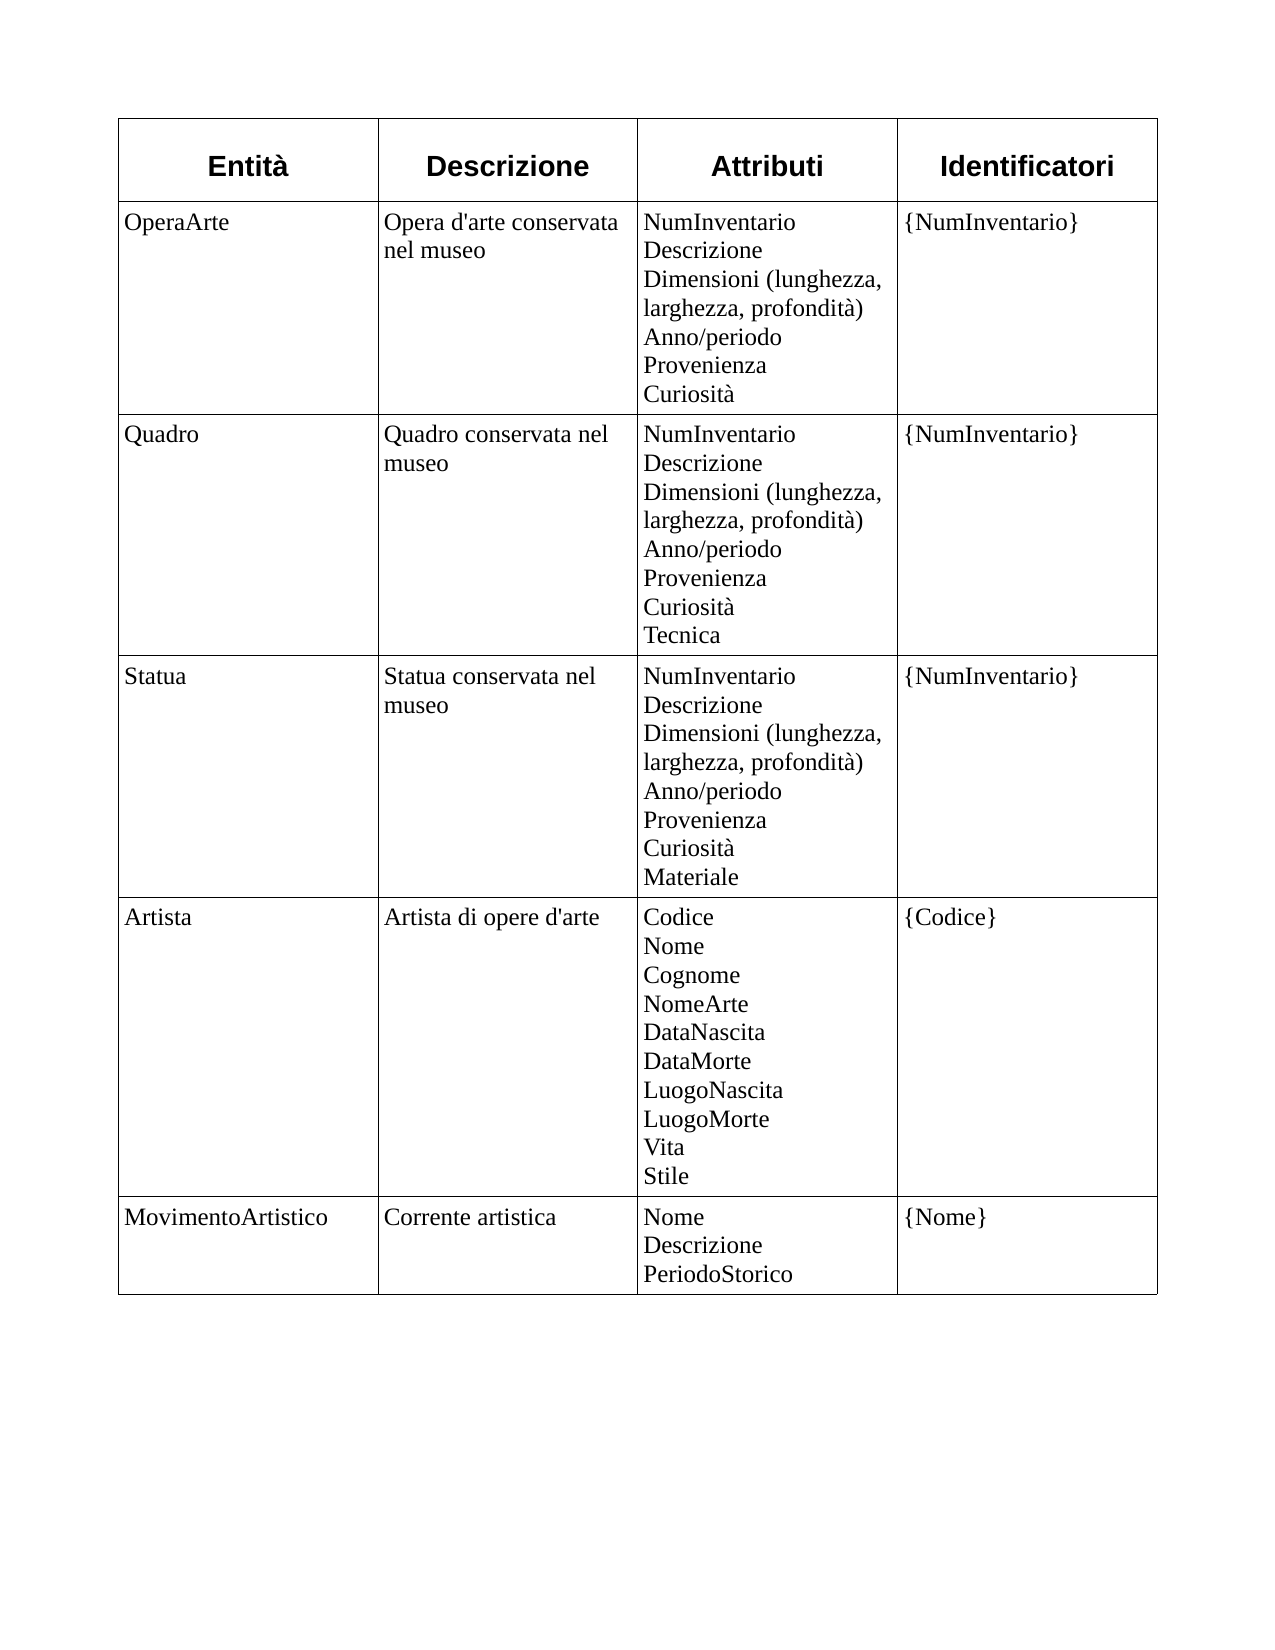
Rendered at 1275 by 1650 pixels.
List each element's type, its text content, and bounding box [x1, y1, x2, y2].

table_cell Corrente artistica [379, 1197, 637, 1293]
table_cell Quadro [119, 415, 378, 655]
table_cell Statua [119, 656, 378, 897]
table_header Attributi [638, 119, 897, 201]
table_header Entità [119, 119, 378, 201]
table_cell {NumInventario} [898, 656, 1157, 897]
table_cell Artista [119, 898, 378, 1196]
table_cell {NumInventario} [898, 415, 1157, 655]
table_cell OperaArte [119, 202, 378, 413]
table_cell NumInventario Descrizione Dimensioni (lunghezza, larghezza, profondità) Anno/periodo Provenienza Curiosità Tecnica [638, 415, 897, 655]
table_cell {NumInventario} [898, 202, 1157, 413]
table_cell Artista di opere d'arte [379, 898, 637, 1196]
table_cell {Nome} [898, 1197, 1157, 1293]
table_cell NumInventario Descrizione Dimensioni (lunghezza, larghezza, profondità) Anno/periodo Provenienza Curiosità Materiale [638, 656, 897, 897]
table_cell NumInventario Descrizione Dimensioni (lunghezza, larghezza, profondità) Anno/periodo Provenienza Curiosità [638, 202, 897, 413]
table_cell Nome Descrizione PeriodoStorico [638, 1197, 897, 1293]
table_cell {Codice} [898, 898, 1157, 1196]
table_cell Codice Nome Cognome NomeArte DataNascita DataMorte LuogoNascita LuogoMorte Vita Stile [638, 898, 897, 1196]
table_cell MovimentoArtistico [119, 1197, 378, 1293]
table_cell Opera d'arte conservata nel museo [379, 202, 637, 413]
table_cell Statua conservata nel museo [379, 656, 637, 897]
table_header Identificatori [898, 119, 1157, 201]
table_header Descrizione [379, 119, 637, 201]
table_cell Quadro conservata nel museo [379, 415, 637, 655]
